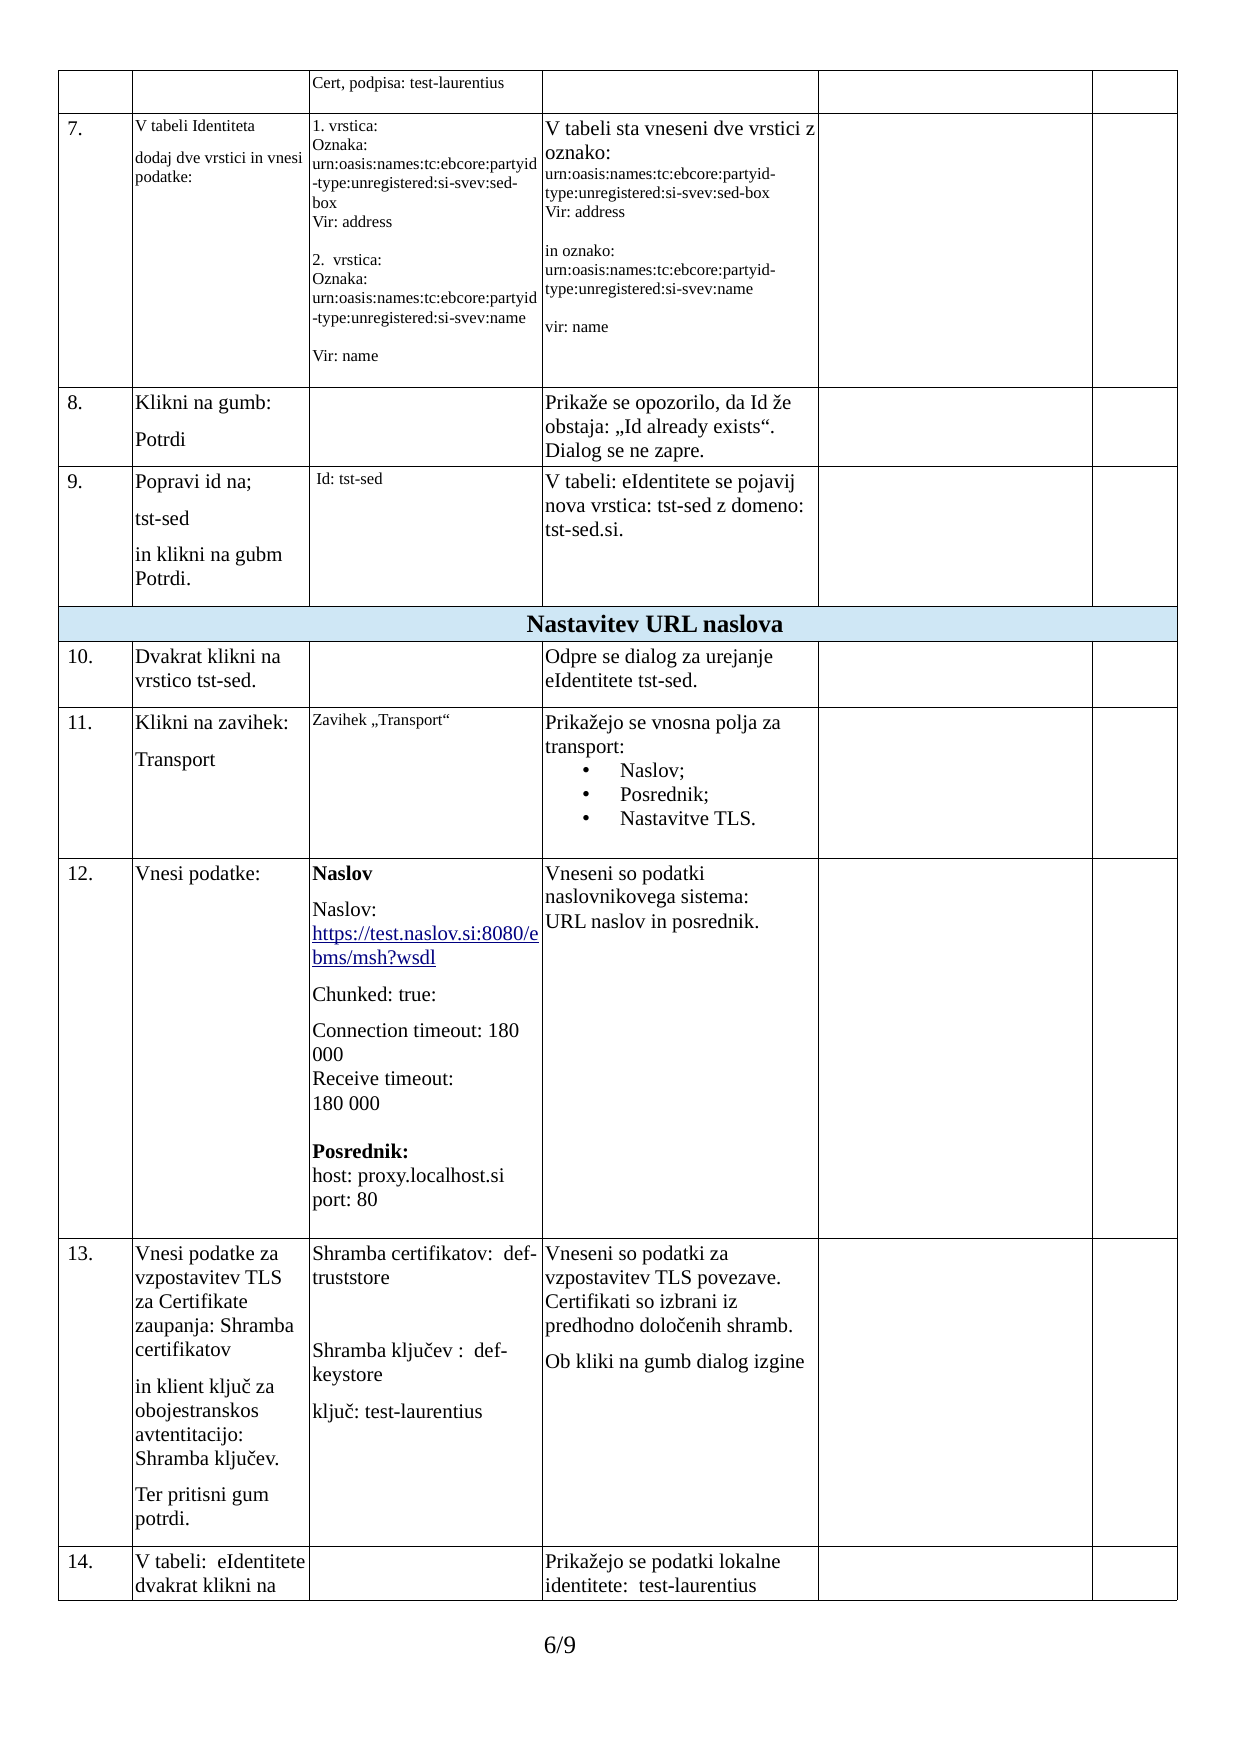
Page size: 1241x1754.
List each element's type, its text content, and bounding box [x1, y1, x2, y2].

table_cell [819, 708, 1092, 857]
table_cell Dvakrat klikni na vrstico tst-sed. [133, 642, 309, 707]
table_cell V tabeli Identiteta dodaj dve vrstici in vnesi podatke: [133, 114, 309, 387]
table_cell Popravi id na; tst-sed in klikni na gubm Potrdi. [133, 467, 309, 606]
table_cell [1093, 114, 1177, 387]
table_cell V tabeli sta vneseni dve vrstici z oznako: urn:oasis:names:tc:ebcore:partyid-type:unregistered:si-svev:sed-box Vir: address in oznako: urn:oasis:names:tc:ebcore:partyid-type:unregistered:si-svev:name vir: name [543, 114, 818, 387]
table_cell Prikažejo se vnosna polja za transport: Naslov; Posrednik; Nastavitve TLS. [543, 708, 818, 857]
table_cell [819, 859, 1092, 1238]
table_cell [1093, 467, 1177, 606]
table_cell Shramba certifikatov: def-truststore Shramba ključev : def-keystore ključ: test-laurentius [310, 1239, 542, 1546]
table_cell [543, 71, 818, 113]
table_cell [1093, 388, 1177, 466]
table_cell V tabeli: eIdentitete dvakrat klikni na [133, 1547, 309, 1600]
table_cell Vneseni so podatki naslovnikovega sistema: URL naslov in posrednik. [543, 859, 818, 1238]
table_cell [59, 859, 132, 1238]
table_cell Klikni na zavihek: Transport [133, 708, 309, 857]
table_cell [819, 388, 1092, 466]
table_cell Odpre se dialog za urejanje eIdentitete tst-sed. [543, 642, 818, 707]
table_cell [1093, 1547, 1177, 1600]
table_cell Zavihek „Transport“ [310, 708, 542, 857]
table_cell [59, 388, 132, 466]
table_cell [133, 71, 309, 113]
table_cell Id: tst-sed [310, 467, 542, 606]
table_cell [59, 114, 132, 387]
table_cell [310, 1547, 542, 1600]
table_cell [1093, 1239, 1177, 1546]
table_cell Vnesi podatke za vzpostavitev TLS za Certifikate zaupanja: Shramba certifikatov in klient ključ za obojestranskos avtentitacijo: Shramba ključev. Ter pritisni gum potrdi. [133, 1239, 309, 1546]
table_cell [59, 1547, 132, 1600]
table_cell [310, 642, 542, 707]
table_cell Vnesi podatke: [133, 859, 309, 1238]
table_cell [819, 1547, 1092, 1600]
table_cell [1093, 642, 1177, 707]
table_cell Vneseni so podatki za vzpostavitev TLS povezave. Certifikati so izbrani iz predhodno določenih shramb. Ob kliki na gumb dialog izgine [543, 1239, 818, 1546]
table_cell [1093, 708, 1177, 857]
table_cell [819, 467, 1092, 606]
table_cell [310, 388, 542, 466]
table_cell [819, 642, 1092, 707]
table_cell [59, 1239, 132, 1546]
table_cell Prikažejo se podatki lokalne identitete: test-laurentius [543, 1547, 818, 1600]
table_cell Klikni na gumb: Potrdi [133, 388, 309, 466]
table_cell [59, 71, 132, 113]
table_cell [1093, 71, 1177, 113]
table_cell [819, 114, 1092, 387]
table_cell [819, 1239, 1092, 1546]
table_cell V tabeli: eIdentitete se pojavij nova vrstica: tst-sed z domeno: tst-sed.si. [543, 467, 818, 606]
table_cell 1. vrstica: Oznaka: urn:oasis:names:tc:ebcore:partyid-type:unregistered:si-svev:sed-box Vir: address 2. vrstica: Oznaka: urn:oasis:names:tc:ebcore:partyid-type:unregistered:si-svev:name Vir: name [310, 114, 542, 387]
table_cell Naslov Naslov: https://test.naslov.si:8080/ebms/msh?wsdl Chunked: true: Connection timeout: 180 000 Receive timeout: 180 000 Posrednik: host: proxy.localhost.si port: 80 [310, 859, 542, 1238]
table_cell [59, 642, 132, 707]
table_cell Nastavitev URL naslova [59, 607, 1177, 641]
table_cell [1093, 859, 1177, 1238]
table_cell [819, 71, 1092, 113]
table_cell Cert, podpisa: test-laurentius [310, 71, 542, 113]
table_cell Prikaže se opozorilo, da Id že obstaja: „Id already exists“. Dialog se ne zapre. [543, 388, 818, 466]
table_cell [59, 708, 132, 857]
table_cell [59, 467, 132, 606]
